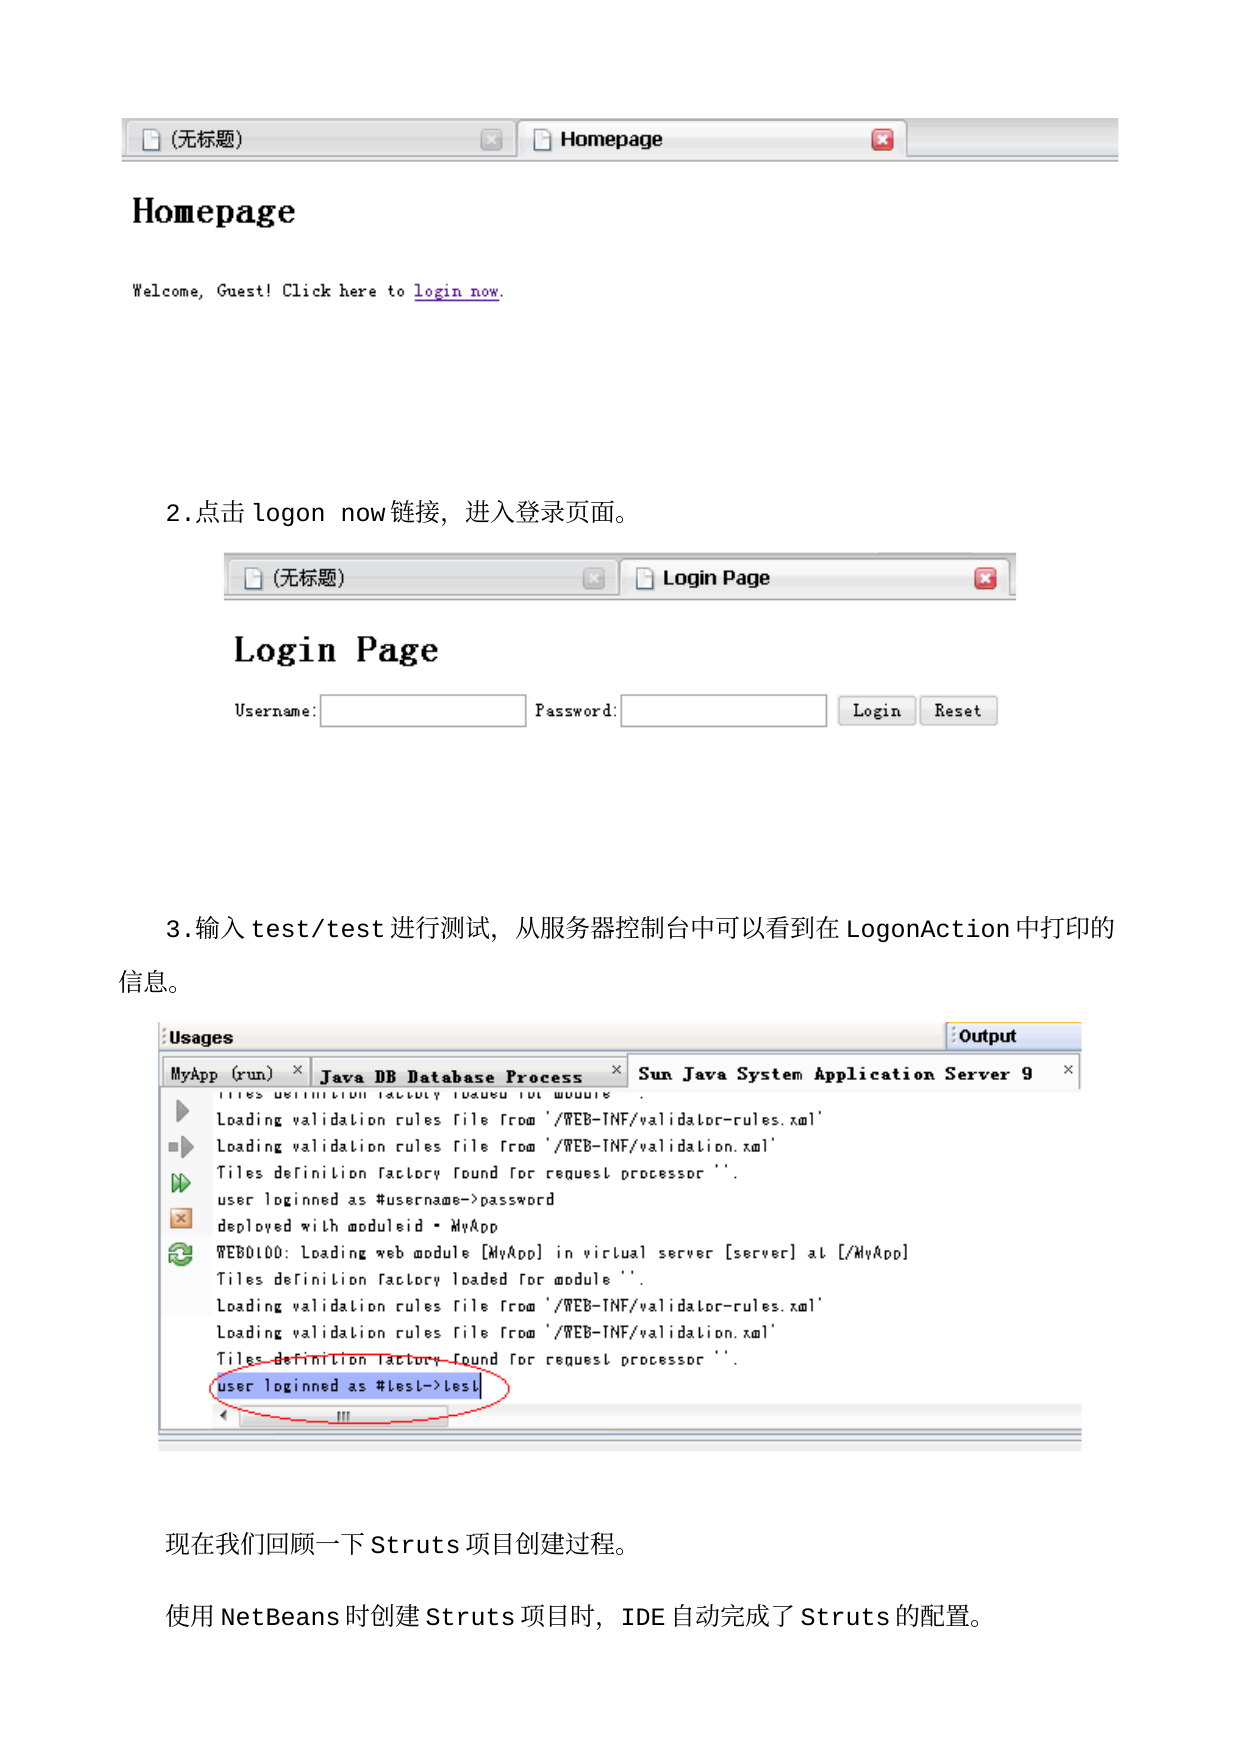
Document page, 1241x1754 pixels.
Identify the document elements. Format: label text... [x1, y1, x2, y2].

picture [121, 118, 1119, 419]
picture [158, 1022, 1082, 1451]
text 现在我们回顾一下Struts项目创建过程。 [118, 1525, 1122, 1561]
text 3.输入test/test进行测试，从服务器控制台中可以看到在LogonAction中打印的信息。 [118, 908, 1122, 998]
text 使用NetBeans时创建Struts项目时，IDE自动完成了Struts的配置。 [118, 1597, 1122, 1633]
picture [223, 552, 1017, 834]
text 2.点击logon now链接，进入登录页面。 [118, 492, 1122, 529]
